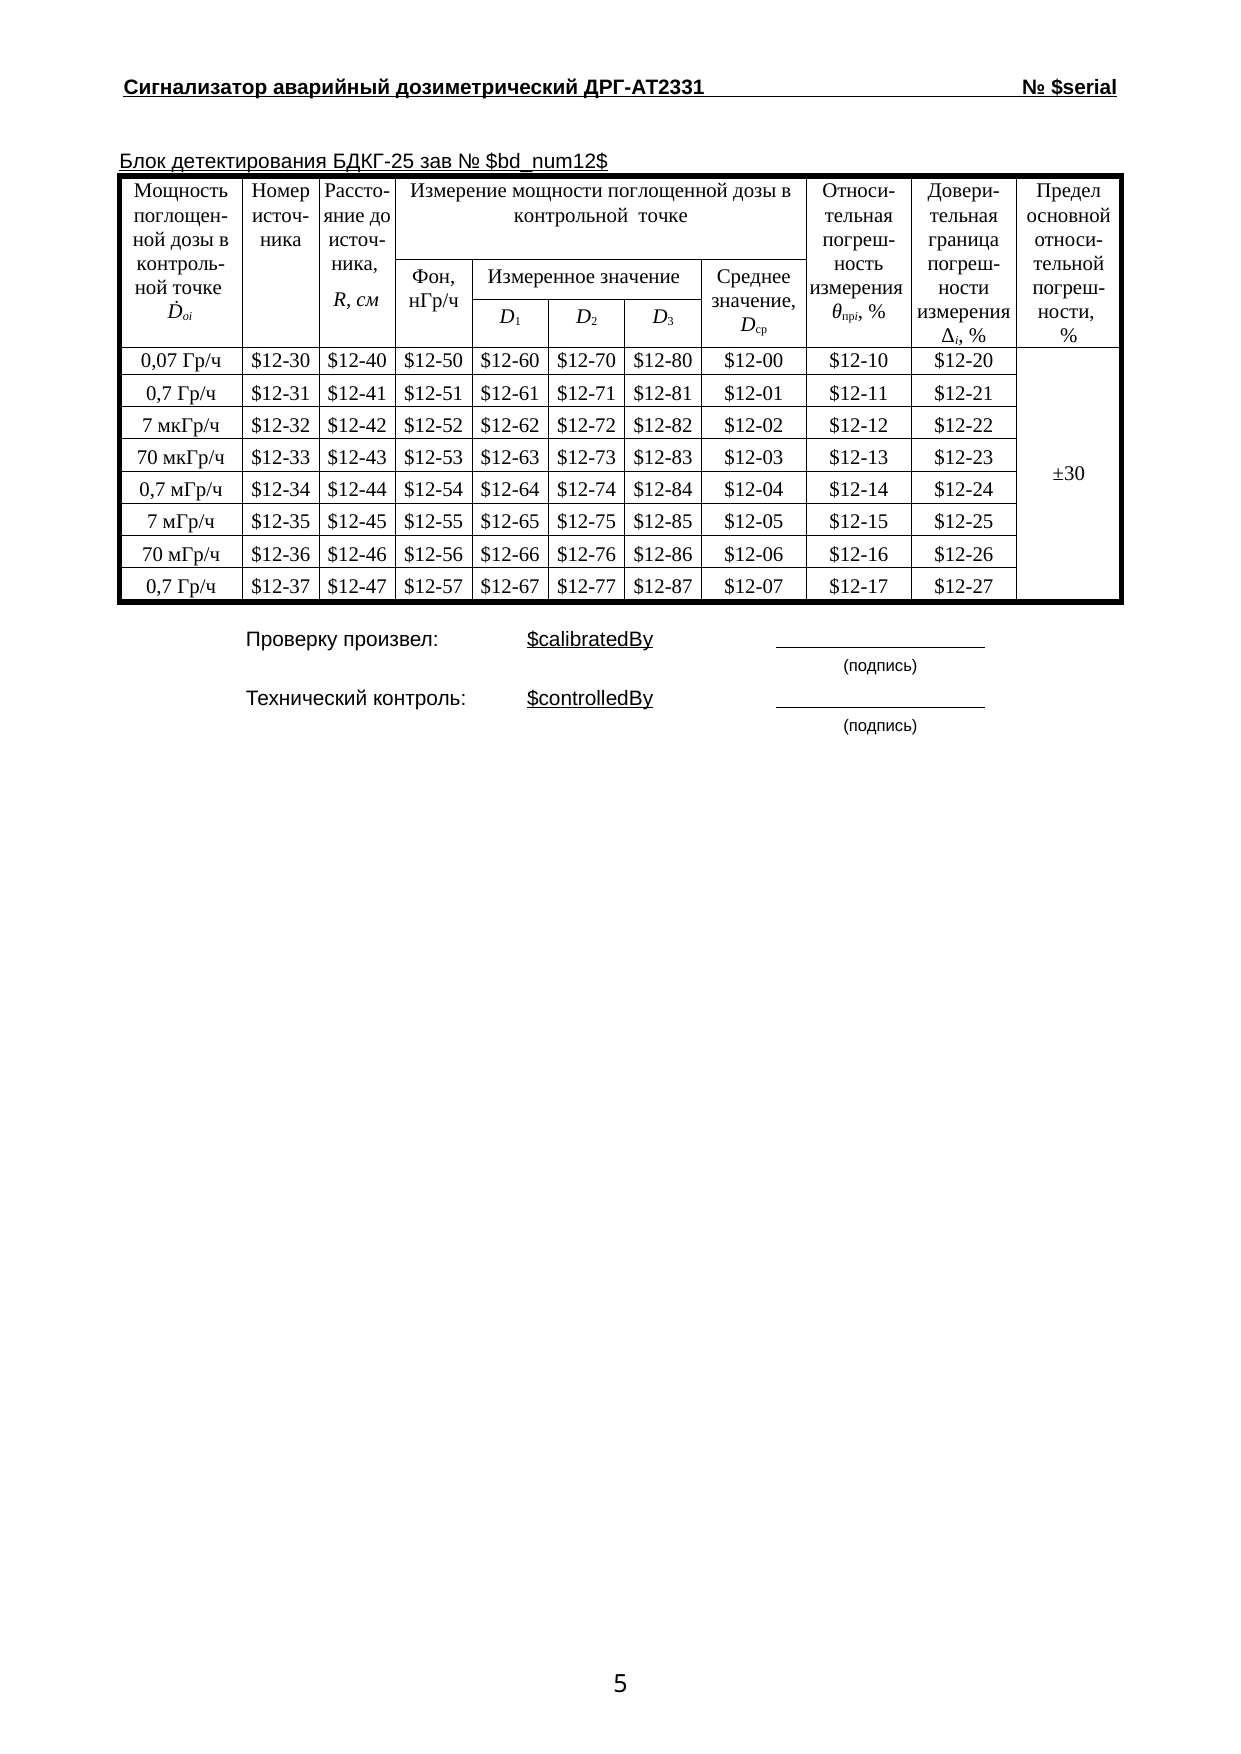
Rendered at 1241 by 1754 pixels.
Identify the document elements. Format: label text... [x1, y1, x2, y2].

table_cell $12-14 [807, 472, 911, 503]
table_cell 0,7 Гр/ч [122, 568, 242, 599]
table_cell [521, 656, 760, 680]
table_cell $12-37 [243, 568, 319, 599]
table_cell D2 [549, 300, 624, 347]
table_cell Относи-тельная погреш-ность измерения θпрi, % [807, 179, 911, 347]
table_cell $12-05 [702, 504, 806, 535]
table_cell Рассто-яние до источ-ника, R, см [320, 179, 395, 347]
table_cell $12-03 [702, 439, 806, 471]
table_cell Среднее значение, Dср [702, 260, 806, 347]
table_header [117, 605, 1123, 621]
table_cell $12-04 [702, 472, 806, 503]
table_cell 70 мГр/ч [122, 536, 242, 567]
table_cell $12-64 [473, 472, 548, 503]
table_cell $12-46 [320, 536, 395, 567]
table_cell $12-32 [243, 407, 319, 438]
table_cell $12-76 [549, 536, 624, 567]
table_cell 70 мкГр/ч [122, 439, 242, 471]
table_cell $12-40 [320, 348, 395, 374]
table_cell $12-81 [625, 375, 701, 406]
table_cell $12-44 [320, 472, 395, 503]
table_cell $12-75 [549, 504, 624, 535]
table_cell $12-72 [549, 407, 624, 438]
table_cell $12-35 [243, 504, 319, 535]
table_header [760, 621, 1000, 656]
table_cell $12-82 [625, 407, 701, 438]
table_header Блок детектирования БДКГ-25 зав № $bd_num12$ [119, 135, 1121, 173]
table_cell [240, 656, 521, 680]
table_cell $12-56 [396, 536, 472, 567]
table_cell $12-27 [912, 568, 1016, 599]
table_cell $12-33 [243, 439, 319, 471]
table_cell $12-45 [320, 504, 395, 535]
table_cell $12-50 [396, 348, 472, 374]
table_cell $12-15 [807, 504, 911, 535]
table_cell $12-77 [549, 568, 624, 599]
table_cell $12-26 [912, 536, 1016, 567]
table_cell 7 мГр/ч [122, 504, 242, 535]
table_cell $12-12 [807, 407, 911, 438]
table_cell $12-62 [473, 407, 548, 438]
table_cell $12-34 [243, 472, 319, 503]
table_cell [760, 680, 1000, 716]
table_cell D1 [473, 300, 548, 347]
table_cell $12-00 [702, 348, 806, 374]
table_cell Фон, нГр/ч [396, 260, 472, 347]
table_cell $12-20 [912, 348, 1016, 374]
table_cell [521, 716, 760, 739]
table_cell $controlledBy [521, 680, 760, 716]
table_cell $12-84 [625, 472, 701, 503]
table_cell Измерение мощности поглощенной дозы в контрольной точке [396, 179, 806, 259]
table_cell Номер источ-ника [243, 179, 319, 347]
table_cell $12-63 [473, 439, 548, 471]
table_cell $12-22 [912, 407, 1016, 438]
table_cell D3 [625, 300, 701, 347]
table_cell $12-10 [807, 348, 911, 374]
table_cell $12-07 [702, 568, 806, 599]
table_cell $12-01 [702, 375, 806, 406]
table_cell ±30 [1017, 348, 1119, 599]
table_cell $12-70 [549, 348, 624, 374]
table_cell Измеренное значение [473, 260, 701, 298]
table_cell $12-55 [396, 504, 472, 535]
table_cell $12-43 [320, 439, 395, 471]
table_cell $12-36 [243, 536, 319, 567]
table_cell $12-06 [702, 536, 806, 567]
table_cell $12-83 [625, 439, 701, 471]
table_cell $12-67 [473, 568, 548, 599]
table_header Проверку произвел: [240, 621, 521, 656]
table_cell $12-21 [912, 375, 1016, 406]
table_cell $12-13 [807, 439, 911, 471]
table_cell $12-73 [549, 439, 624, 471]
table_cell $12-87 [625, 568, 701, 599]
table_cell $12-25 [912, 504, 1016, 535]
table_cell $12-23 [912, 439, 1016, 471]
table_cell Технический контроль: [240, 680, 521, 716]
table_cell Довери-тельная граница погреш-ности измерения Δi, % [912, 179, 1016, 347]
table_cell $12-24 [912, 472, 1016, 503]
table_cell (подпись) [760, 716, 1000, 739]
table_cell 7 мкГр/ч [122, 407, 242, 438]
table_cell 0,07 Гр/ч [122, 348, 242, 374]
table_cell Предел основной относи-тельной погреш-ности, % [1017, 179, 1119, 347]
table_cell $12-61 [473, 375, 548, 406]
table_cell $12-16 [807, 536, 911, 567]
table_cell 0,7 мГр/ч [122, 472, 242, 503]
table_cell $12-42 [320, 407, 395, 438]
table_cell 0,7 Гр/ч [122, 375, 242, 406]
table_cell $12-71 [549, 375, 624, 406]
table_cell [240, 716, 521, 739]
table_cell Мощность поглощен-ной дозы в контроль- ной точке Ḋoi [122, 179, 242, 347]
table_cell $12-31 [243, 375, 319, 406]
table_cell $12-74 [549, 472, 624, 503]
table_cell $12-57 [396, 568, 472, 599]
table_cell $12-86 [625, 536, 701, 567]
table_cell $12-60 [473, 348, 548, 374]
table_cell $12-41 [320, 375, 395, 406]
table_cell $12-51 [396, 375, 472, 406]
table_cell $12-85 [625, 504, 701, 535]
table_cell $12-65 [473, 504, 548, 535]
table_header $calibratedBy [521, 621, 760, 656]
table_cell $12-80 [625, 348, 701, 374]
table_cell $12-66 [473, 536, 548, 567]
table_cell $12-53 [396, 439, 472, 471]
table_cell $12-52 [396, 407, 472, 438]
table_cell $12-54 [396, 472, 472, 503]
table_cell $12-47 [320, 568, 395, 599]
table_cell (подпись) [760, 656, 1000, 680]
table_cell $12-11 [807, 375, 911, 406]
table_cell $12-02 [702, 407, 806, 438]
table_cell $12-17 [807, 568, 911, 599]
table_cell $12-30 [243, 348, 319, 374]
